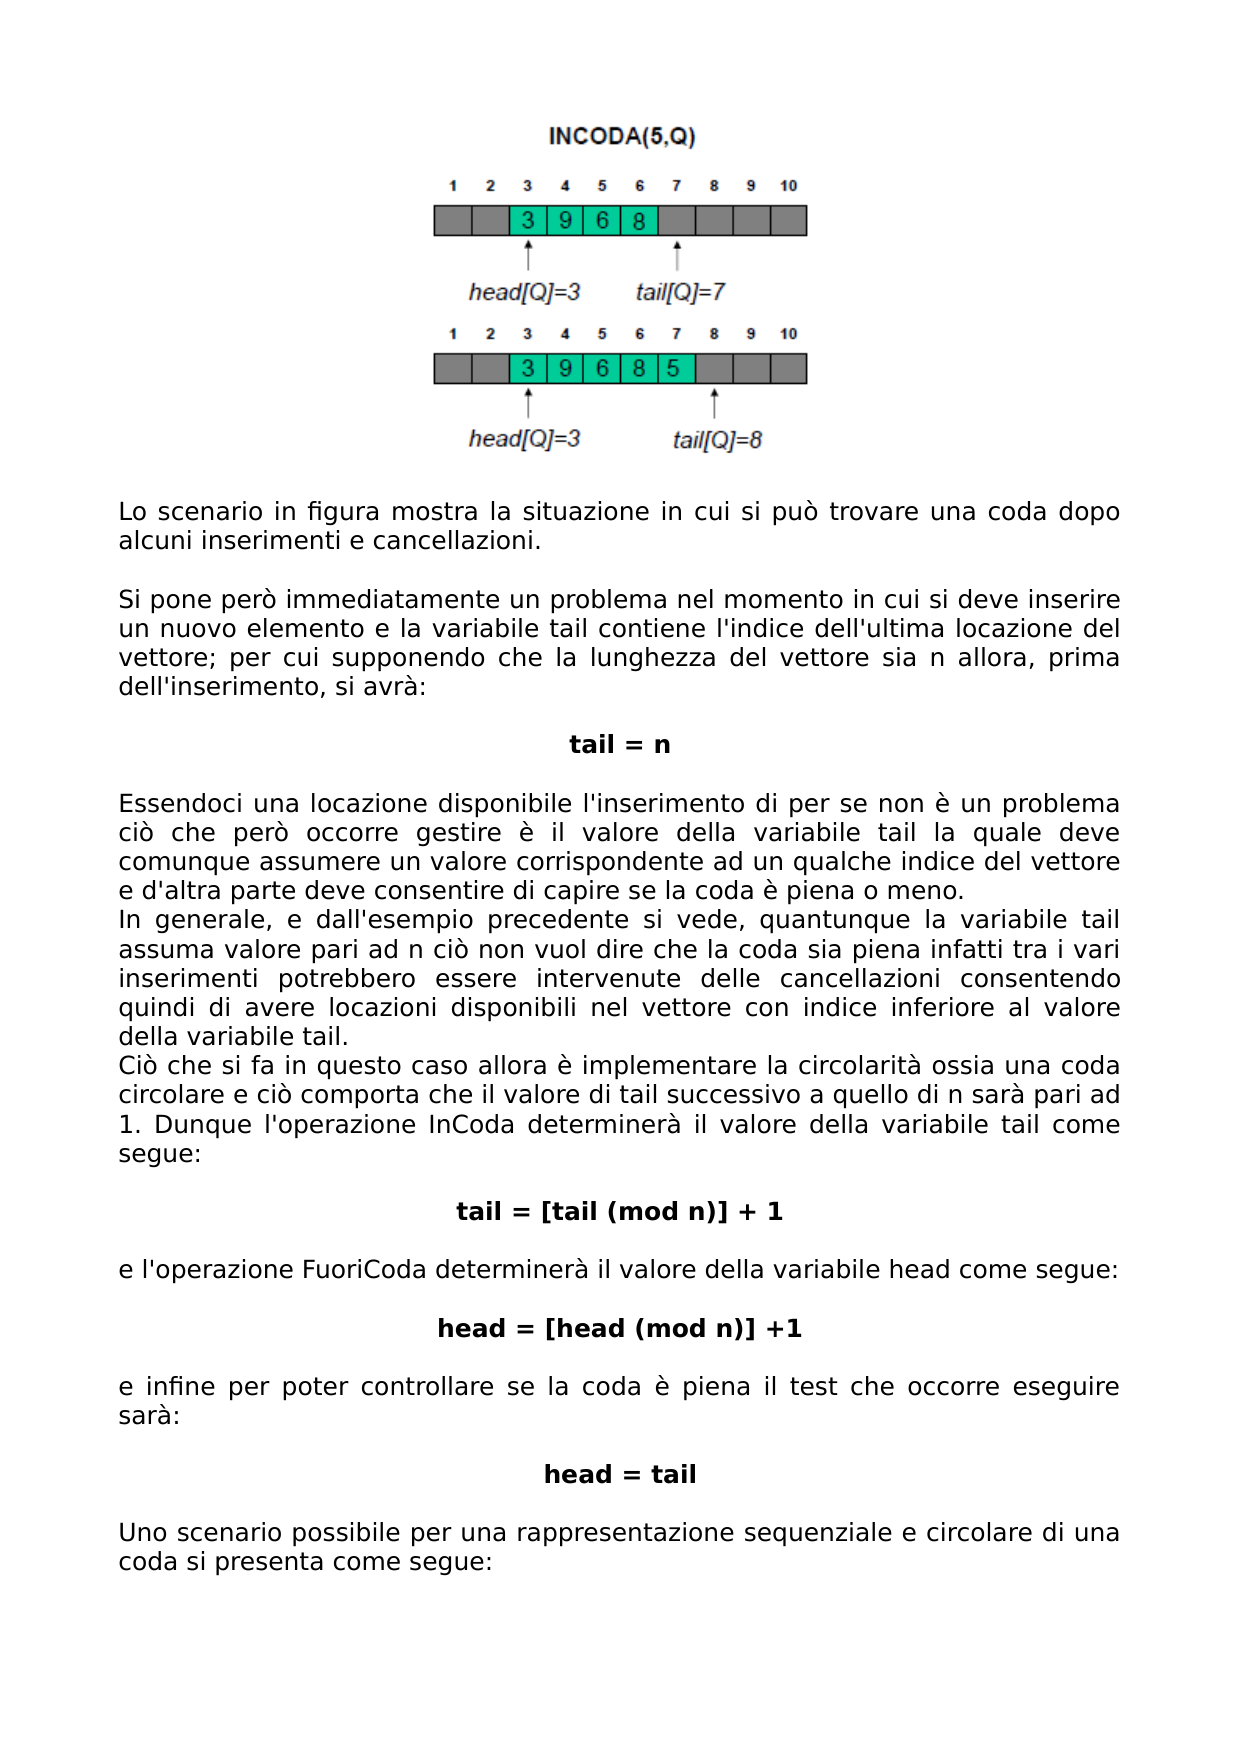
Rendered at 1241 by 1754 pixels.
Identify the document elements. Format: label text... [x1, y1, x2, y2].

picture [412, 118, 828, 464]
text tail = [tail (mod n)] + 1 [118, 1197, 1122, 1226]
text e infine per poter controllare se la coda è piena il test che occorre eseguire sarà: [118, 1372, 1122, 1431]
text Lo scenario in figura mostra la situazione in cui si può trovare una coda dopo alcuni inserimenti e cancellazioni. [118, 497, 1122, 556]
text In generale, e dall'esempio precedente si vede, quantunque la variabile tail assuma valore pari ad n ciò non vuol dire che la coda sia piena infatti tra i vari inserimenti potrebbero essere intervenute delle cancellazioni consentendo quindi di avere locazioni disponibili nel vettore con indice inferiore al valore della variabile tail. [118, 906, 1122, 1051]
text e l'operazione FuoriCoda determinerà il valore della variabile head come segue: [118, 1256, 1122, 1285]
text Uno scenario possibile per una rappresentazione sequenziale e circolare di una coda si presenta come segue: [118, 1518, 1122, 1576]
text head = tail [118, 1460, 1122, 1489]
text Essendoci una locazione disponibile l'inserimento di per se non è un problema ciò che però occorre gestire è il valore della variabile tail la quale deve comunque assumere un valore corrispondente ad un qualche indice del vettore e d'altra parte deve consentire di capire se la coda è piena o meno. [118, 789, 1122, 906]
text Ciò che si fa in questo caso allora è implementare la circolarità ossia una coda circolare e ciò comporta che il valore di tail successivo a quello di n sarà pari ad 1. Dunque l'operazione InCoda determinerà il valore della variabile tail come segue: [118, 1051, 1122, 1168]
text Si pone però immediatamente un problema nel momento in cui si deve inserire un nuovo elemento e la variabile tail contiene l'indice dell'ultima locazione del vettore; per cui supponendo che la lunghezza del vettore sia n allora, prima dell'inserimento, si avrà: [118, 585, 1122, 701]
text tail = n [118, 731, 1122, 760]
text head = [head (mod n)] +1 [118, 1314, 1122, 1343]
